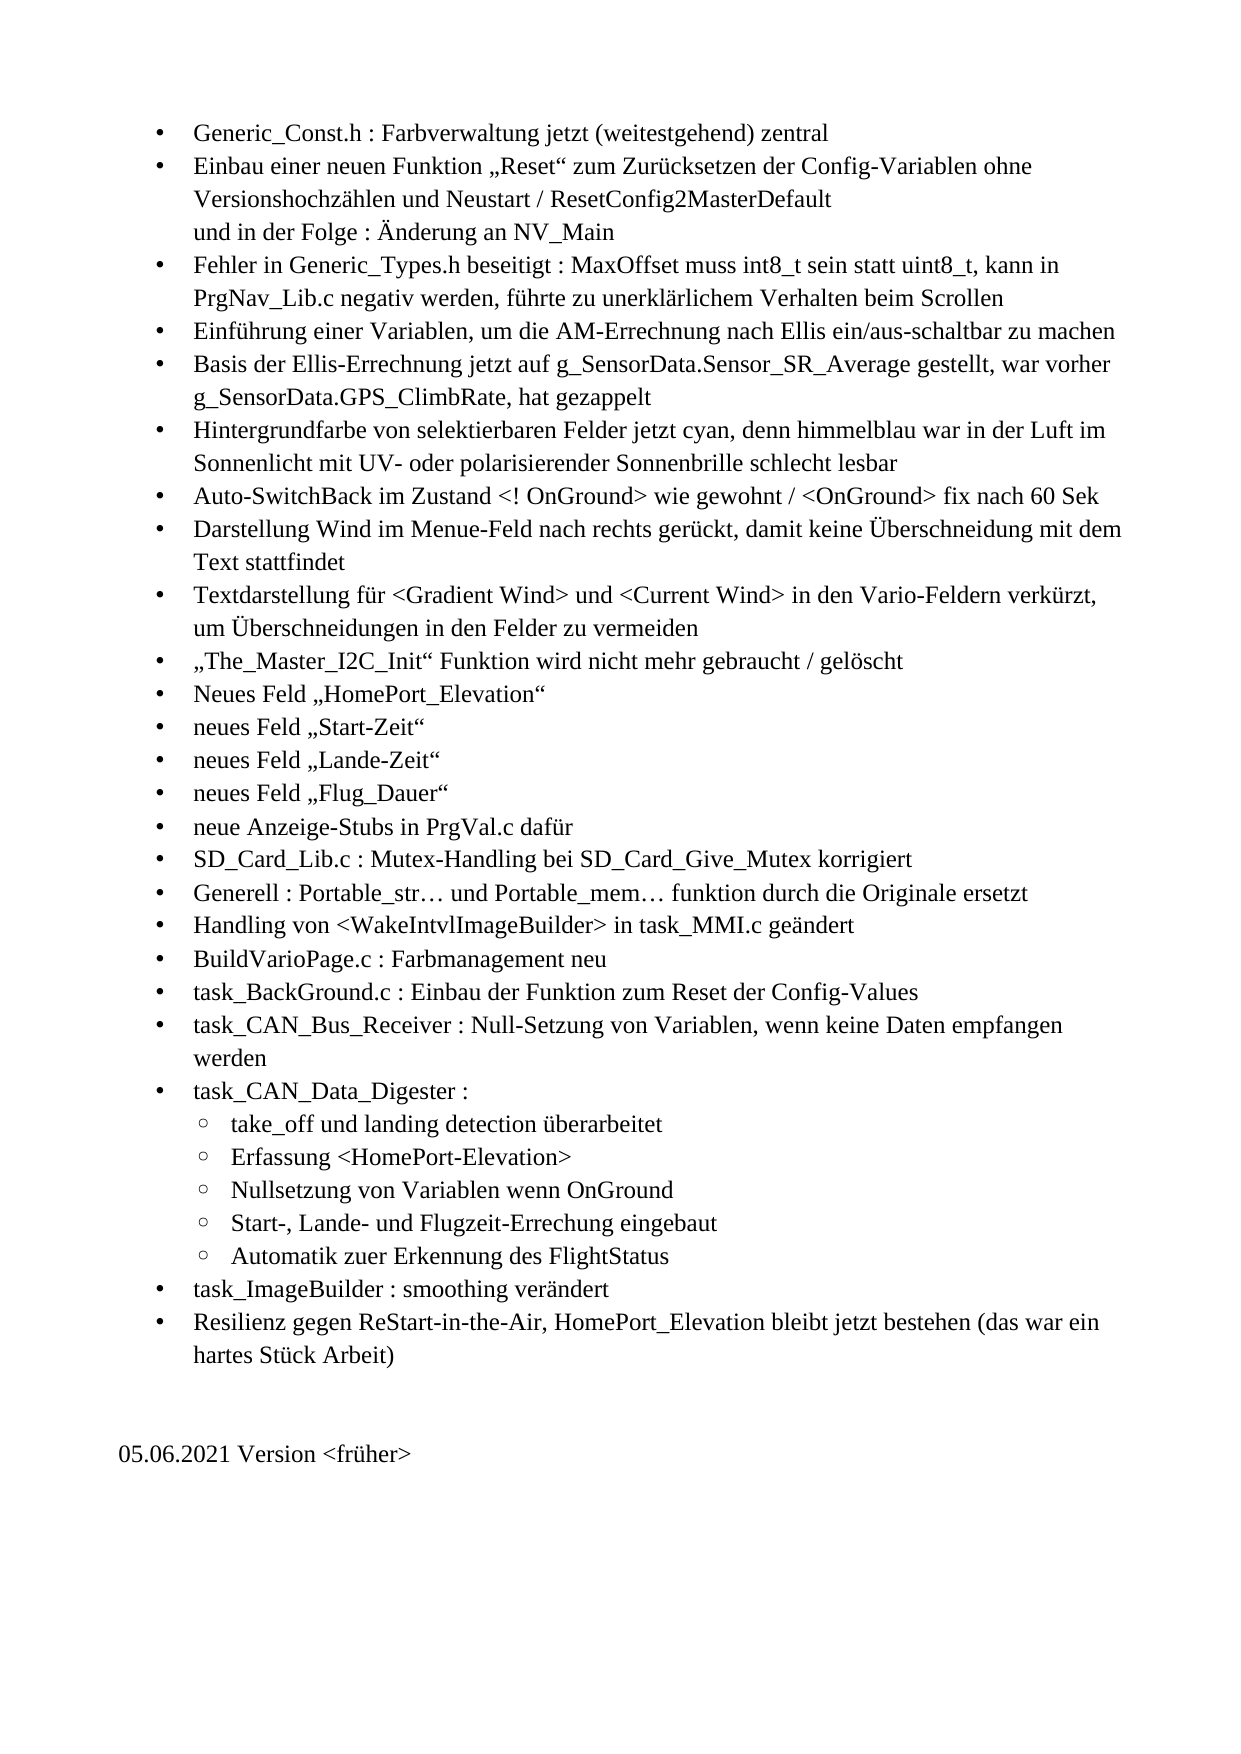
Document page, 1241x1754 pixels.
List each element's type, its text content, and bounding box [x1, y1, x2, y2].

list Einbau einer neuen Funktion „Reset“ zum Zurücksetzen der Config-Variablen ohne Versionshochzählen und Neustart / ResetConfig2MasterDefault und in der Folge : Änderung an NV_Main [156, 151, 1122, 246]
list Start-, Lande- und Flugzeit-Errechung eingebaut [193, 1208, 1122, 1237]
list Handling von <WakeIntvlImageBuilder> in task_MMI.c geändert [156, 911, 1122, 939]
list task_CAN_Data_Digester : [156, 1076, 1122, 1104]
list Neues Feld „HomePort_Elevation“ [156, 679, 1122, 708]
list task_CAN_Bus_Receiver : Null-Setzung von Variablen, wenn keine Daten empfangen werden [156, 1010, 1122, 1071]
list task_ImageBuilder : smoothing verändert [156, 1274, 1122, 1303]
list BuildVarioPage.c : Farbmanagement neu [156, 944, 1122, 972]
list Automatik zuer Erkennung des FlightStatus [193, 1241, 1122, 1269]
list Auto-SwitchBack im Zustand <! OnGround> wie gewohnt / <OnGround> fix nach 60 Sek [156, 481, 1122, 510]
list Basis der Ellis-Errechnung jetzt auf g_SensorData.Sensor_SR_Average gestellt, war vorher g_SensorData.GPS_ClimbRate, hat gezappelt [156, 349, 1122, 411]
text 05.06.2021 Version <früher> [118, 1439, 1122, 1468]
list Resilienz gegen ReStart-in-the-Air, HomePort_Elevation bleibt jetzt bestehen (das war ein hartes Stück Arbeit) [156, 1307, 1122, 1369]
list „The_Master_I2C_Init“ Funktion wird nicht mehr gebraucht / gelöscht [156, 646, 1122, 675]
list Textdarstellung für <Gradient Wind> und <Current Wind> in den Vario-Feldern verkürzt, um Überschneidungen in den Felder zu vermeiden [156, 580, 1122, 642]
list neues Feld „Start-Zeit“ [156, 712, 1122, 741]
list Hintergrundfarbe von selektierbaren Felder jetzt cyan, denn himmelblau war in der Luft im Sonnenlicht mit UV- oder polarisierender Sonnenbrille schlecht lesbar [156, 415, 1122, 477]
list Nullsetzung von Variablen wenn OnGround [193, 1175, 1122, 1203]
list Generic_Const.h : Farbverwaltung jetzt (weitestgehend) zentral [156, 118, 1122, 147]
list Einführung einer Variablen, um die AM-Errechnung nach Ellis ein/aus-schaltbar zu machen [156, 316, 1122, 345]
list Fehler in Generic_Types.h beseitigt : MaxOffset muss int8_t sein statt uint8_t, kann in PrgNav_Lib.c negativ werden, führte zu unerklärlichem Verhalten beim Scrollen [156, 250, 1122, 312]
list SD_Card_Lib.c : Mutex-Handling bei SD_Card_Give_Mutex korrigiert [156, 844, 1122, 873]
list take_off und landing detection überarbeitet [193, 1109, 1122, 1137]
list task_BackGround.c : Einbau der Funktion zum Reset der Config-Values [156, 977, 1122, 1005]
list Darstellung Wind im Menue-Feld nach rechts gerückt, damit keine Überschneidung mit dem Text stattfindet [156, 514, 1122, 576]
list neue Anzeige-Stubs in PrgVal.c dafür [156, 812, 1122, 840]
list neues Feld „Flug_Dauer“ [156, 778, 1122, 807]
list Generell : Portable_str… und Portable_mem… funktion durch die Originale ersetzt [156, 878, 1122, 906]
list neues Feld „Lande-Zeit“ [156, 746, 1122, 774]
list Erfassung <HomePort-Elevation> [193, 1142, 1122, 1171]
